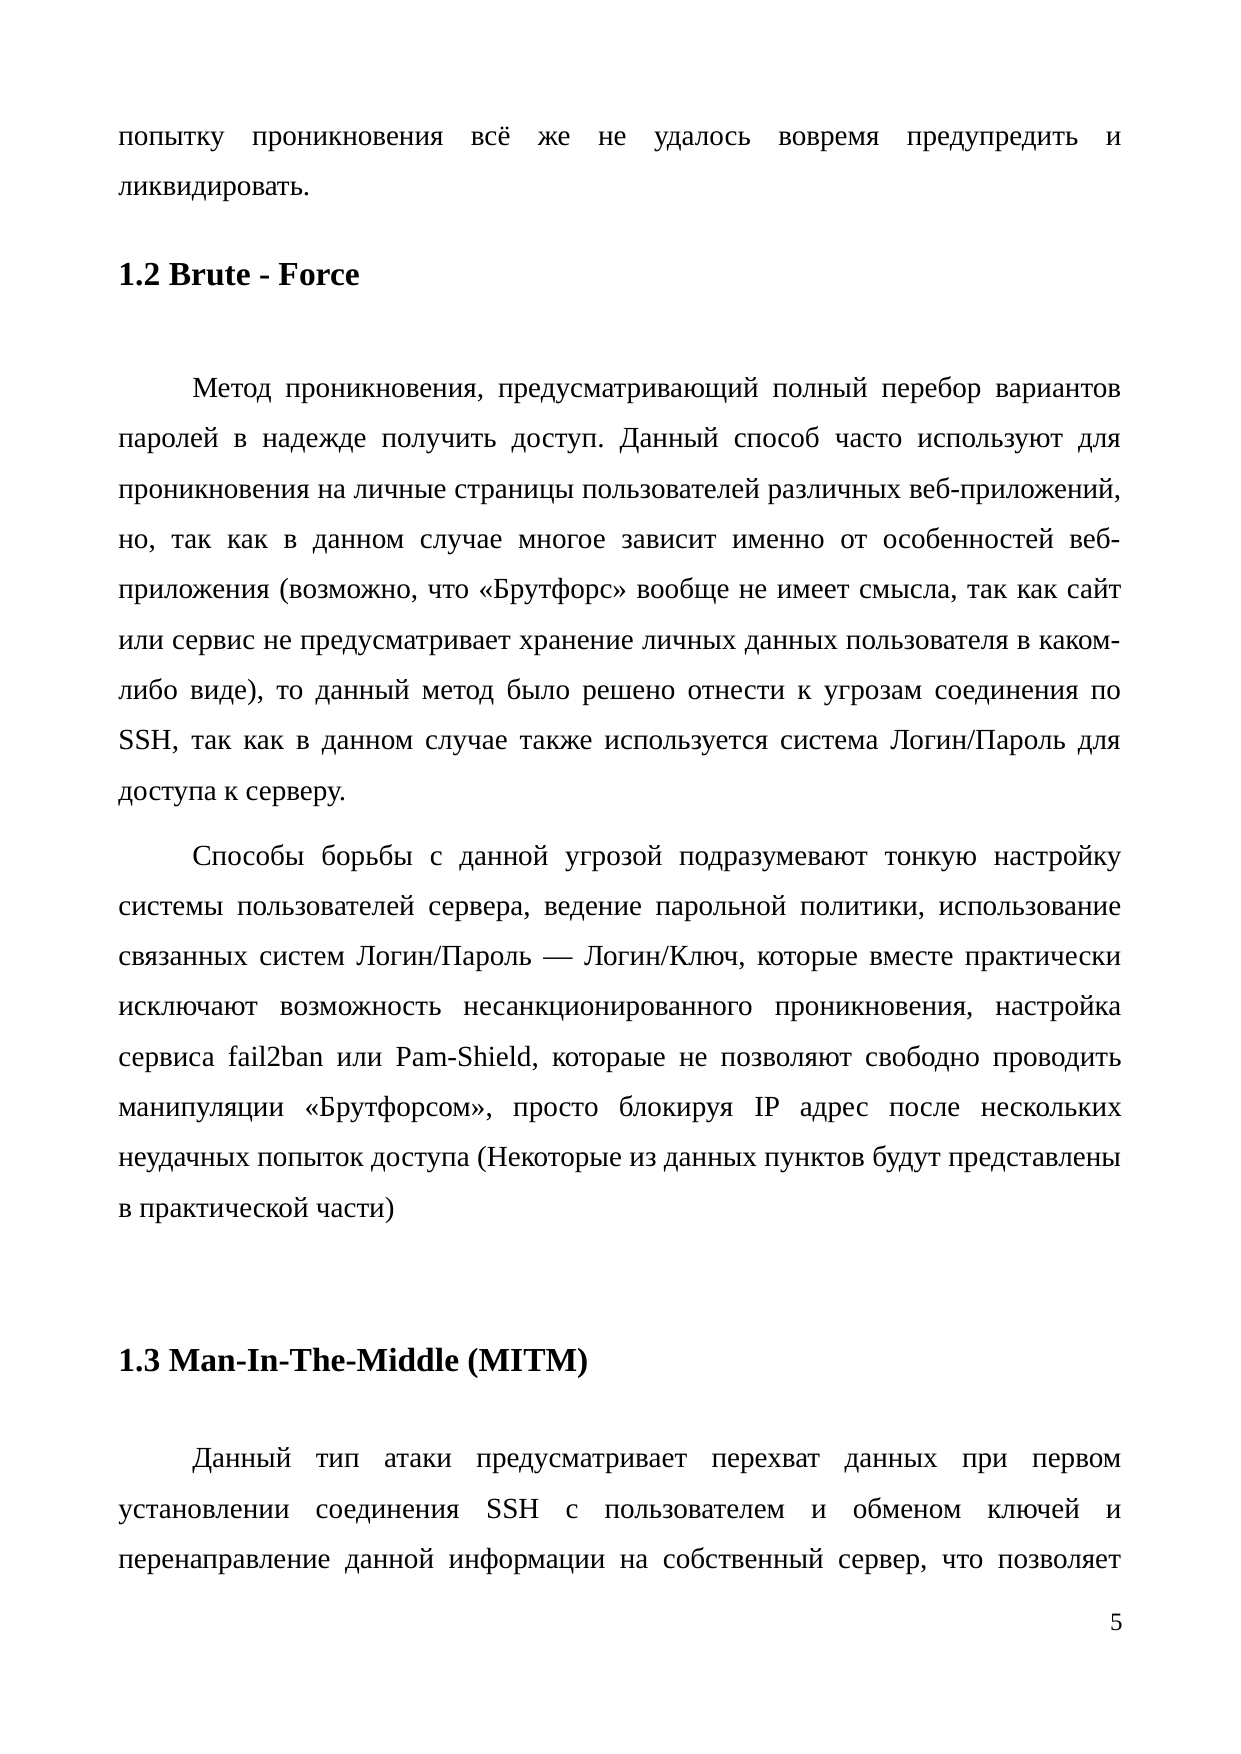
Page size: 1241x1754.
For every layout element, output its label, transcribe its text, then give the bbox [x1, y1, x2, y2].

text Метод проникновения, предусматривающий полный перебор вариантов паролей в надежде получить доступ. Данный способ часто используют для проникновения на личные страницы пользователей различных веб-приложений, но, так как в данном случае многое зависит именно от особенностей веб-приложения (возможно, что «Брутфорс» вообще не имеет смысла, так как сайт или сервис не предусматривает хранение личных данных пользователя в каком-либо виде), то данный метод было решено отнести к угрозам соединения по SSH, так как в данном случае также используется система Логин/Пароль для доступа к серверу. [118, 370, 1122, 806]
subtitle 1.2 Brute - Force [118, 254, 1122, 293]
text попытку проникновения всё же не удалось вовремя предупредить и ликвидировать. [118, 118, 1122, 202]
text Данный тип атаки предусматривает перехват данных при первом установлении соединения SSH с пользователем и обменом ключей и перенаправление данной информации на собственный сервер, что позволяет [118, 1441, 1122, 1575]
subtitle 1.3 Man-In-The-Middle (MITM) [118, 1340, 1122, 1379]
text Способы борьбы с данной угрозой подразумевают тонкую настройку системы пользователей сервера, ведение парольной политики, использование связанных систем Логин/Пароль — Логин/Ключ, которые вместе практически исключают возможность несанкционированного проникновения, настройка сервиса fail2ban или Pam-Shield, котораые не позволяют свободно проводить манипуляции «Брутфорсом», просто блокируя IP адрес после нескольких неудачных попыток доступа (Некоторые из данных пунктов будут представлены в практической части) [118, 838, 1122, 1223]
